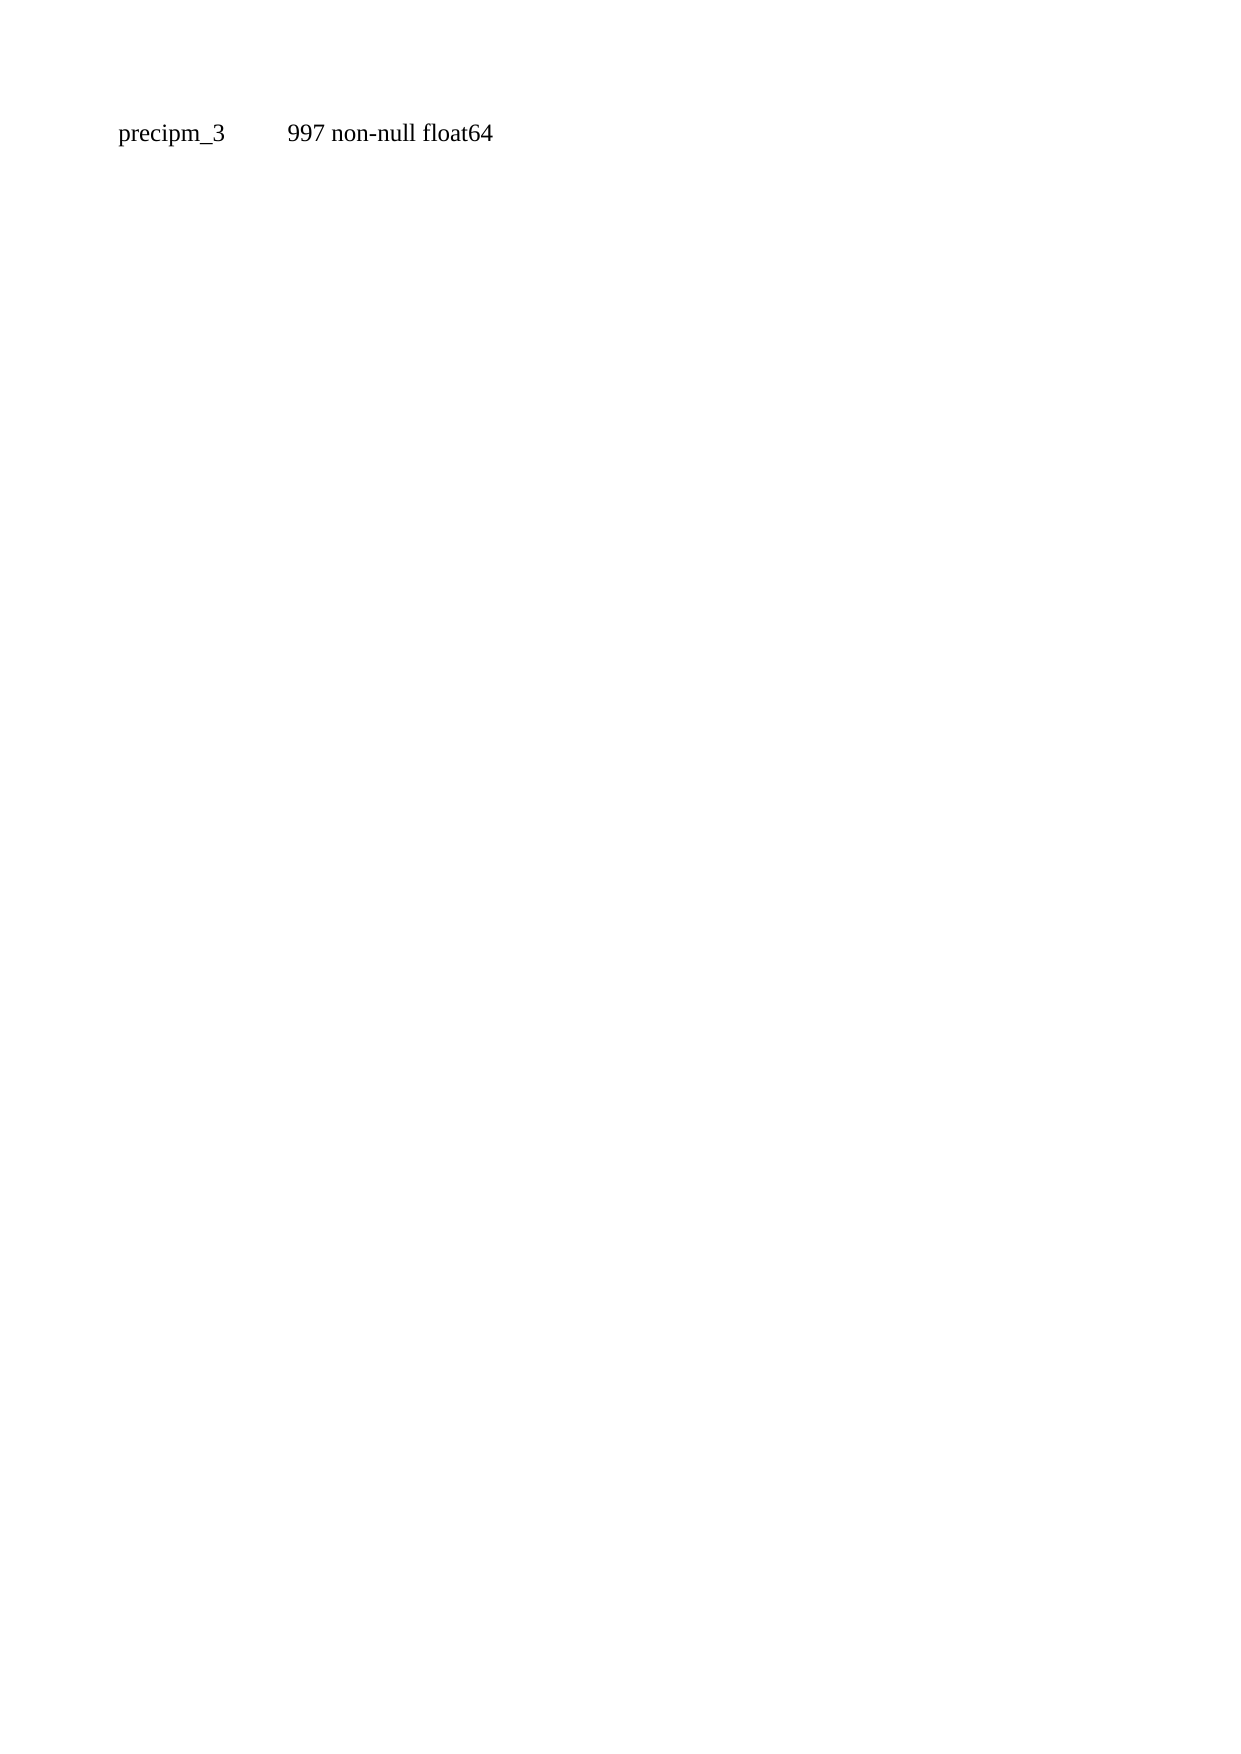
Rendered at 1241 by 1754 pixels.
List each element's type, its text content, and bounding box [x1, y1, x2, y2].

text precipm_3 997 non-null float64 [118, 118, 1122, 147]
